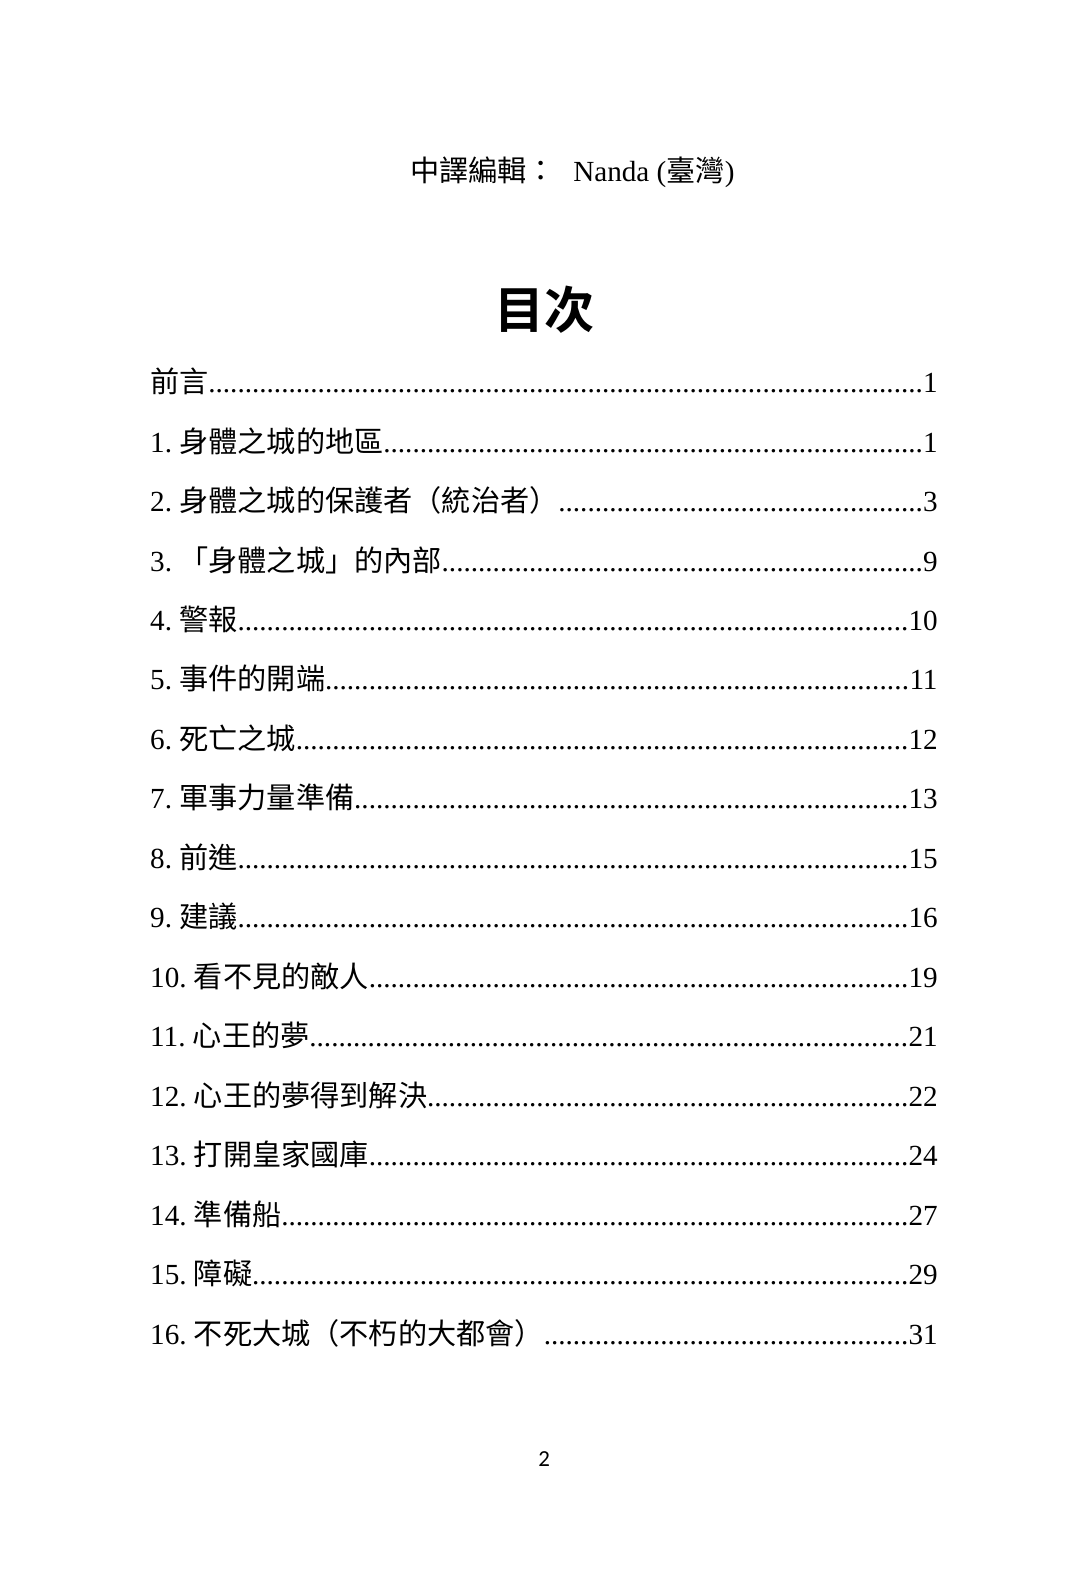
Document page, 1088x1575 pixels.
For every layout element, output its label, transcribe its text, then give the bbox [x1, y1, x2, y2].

text 2. 身體之城的保護者（統治者） 3 [150, 480, 938, 520]
text 9. 建議 16 [150, 897, 938, 936]
text 前言 1 [150, 361, 938, 401]
text 16. 不死大城（不朽的大都會） 31 [150, 1313, 938, 1353]
text 10. 看不見的敵人 19 [150, 956, 938, 996]
text 6. 死亡之城 12 [150, 718, 938, 758]
text 14. 準備船 27 [150, 1194, 938, 1234]
text 4. 警報 10 [150, 599, 938, 639]
text 13. 打開皇家國庫 24 [150, 1135, 938, 1174]
text 7. 軍事力量準備 13 [150, 778, 938, 817]
text 5. 事件的開端 11 [150, 659, 938, 698]
subtitle 目次 [150, 275, 938, 343]
text 3. 「身體之城」的內部 9 [150, 540, 938, 579]
text 1. 身體之城的地區 1 [150, 421, 938, 461]
text 8. 前進 15 [150, 837, 938, 877]
text 11. 心王的夢 21 [150, 1016, 938, 1055]
text 中譯編輯： Nanda (臺灣) [150, 150, 938, 190]
text 12. 心王的夢得到解決 22 [150, 1075, 938, 1115]
text 15. 障礙 29 [150, 1254, 938, 1293]
